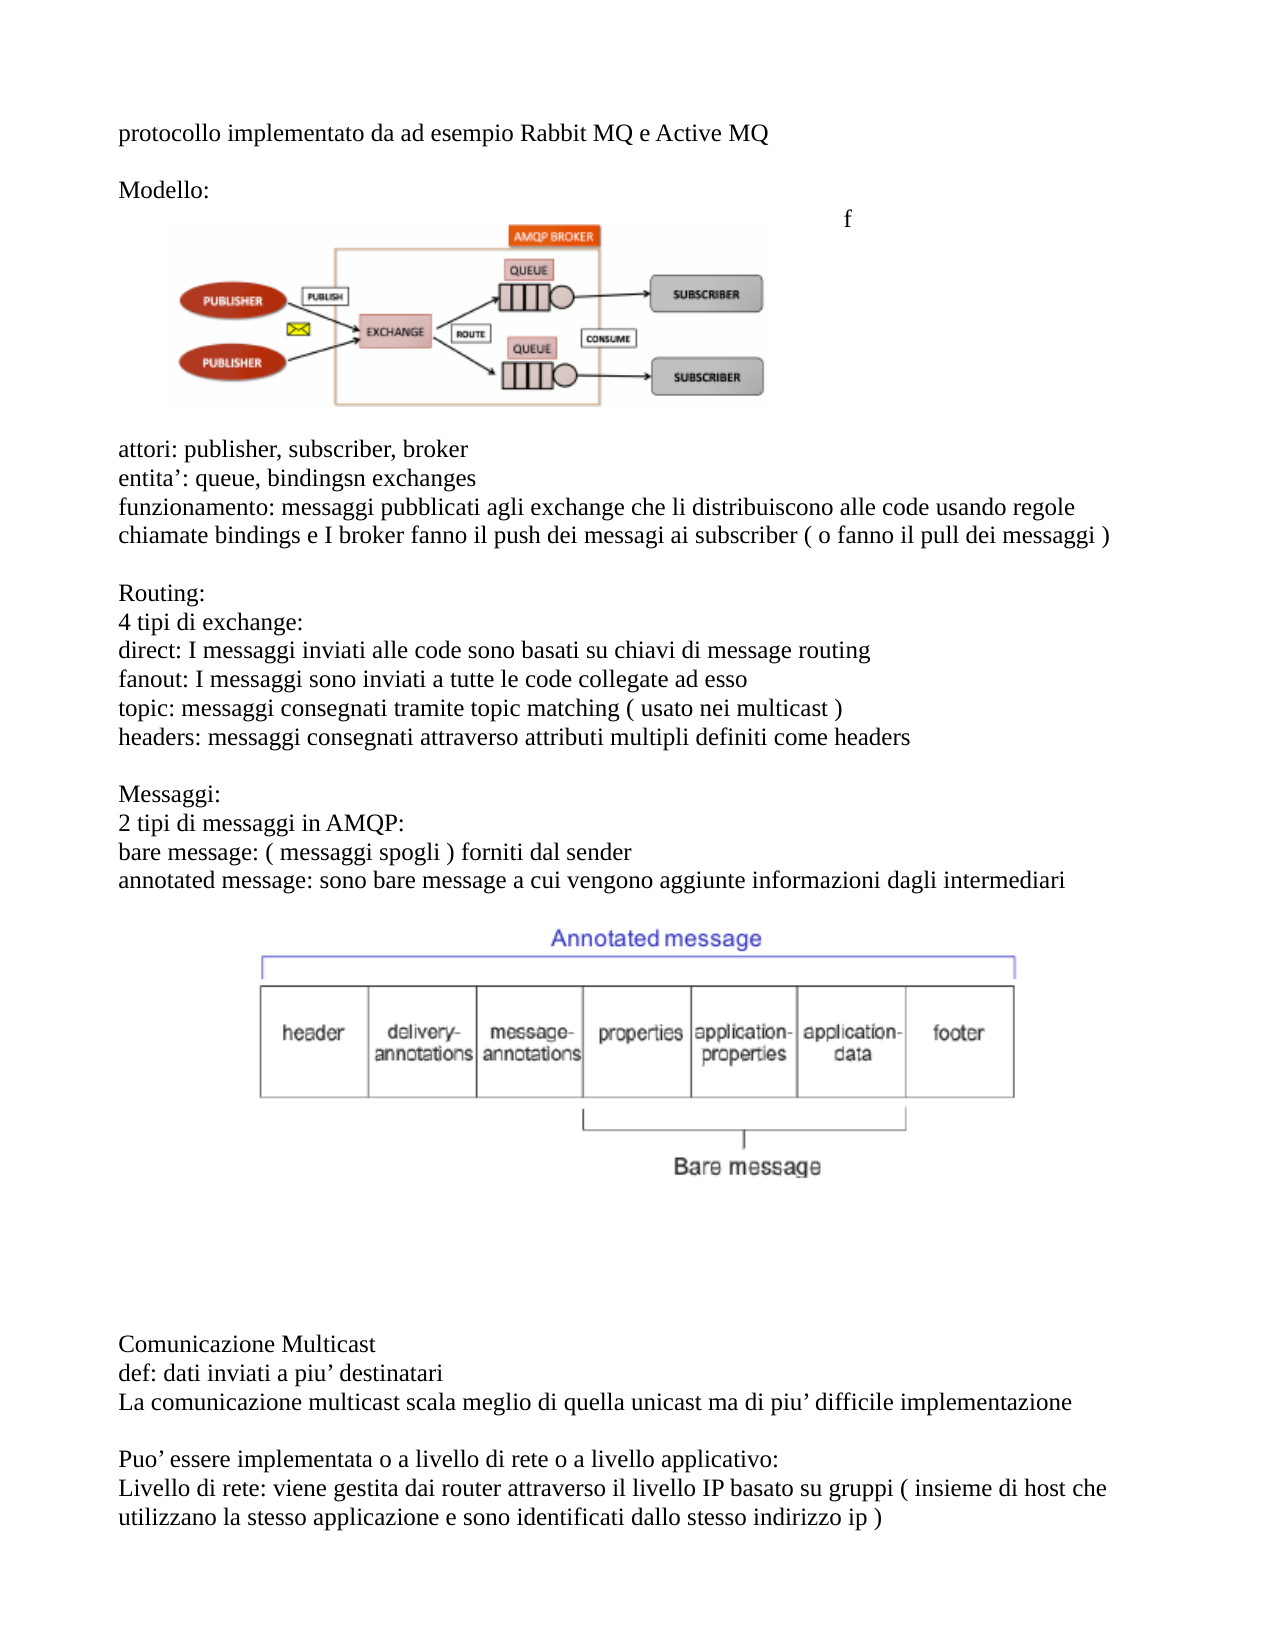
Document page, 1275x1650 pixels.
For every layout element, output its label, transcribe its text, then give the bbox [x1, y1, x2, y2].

text Puo’ essere implementata o a livello di rete o a livello applicativo: [118, 1444, 1157, 1473]
picture [236, 923, 1039, 1186]
text La comunicazione multicast scala meglio di quella unicast ma di piu’ difficile implementazione [118, 1387, 1157, 1416]
text f [118, 204, 1157, 233]
text Routing: [118, 578, 1157, 607]
text direct: I messaggi inviati alle code sono basati su chiavi di message routing [118, 636, 1157, 664]
text Modello: [118, 176, 1157, 204]
text Livello di rete: viene gestita dai router attraverso il livello IP basato su gruppi ( insieme di host che utilizzano la stesso applicazione e sono identificati dallo stesso indirizzo ip ) [118, 1473, 1157, 1531]
text protocollo implementato da ad esempio Rabbit MQ e Active MQ [118, 118, 1157, 147]
text def: dati inviati a piu’ destinatari [118, 1358, 1157, 1387]
text topic: messaggi consegnati tramite topic matching ( usato nei multicast ) [118, 693, 1157, 722]
text annotated message: sono bare message a cui vengono aggiunte informazioni dagli intermediari [118, 866, 1157, 894]
text 2 tipi di messaggi in AMQP: [118, 808, 1157, 837]
text fanout: I messaggi sono inviati a tutte le code collegate ad esso [118, 664, 1157, 693]
text attori: publisher, subscriber, broker [118, 434, 1157, 463]
text 4 tipi di exchange: [118, 607, 1157, 636]
text entita’: queue, bindingsn exchanges [118, 463, 1157, 492]
text Comunicazione Multicast [118, 1329, 1157, 1358]
text bare message: ( messaggi spogli ) forniti dal sender [118, 837, 1157, 866]
text headers: messaggi consegnati attraverso attributi multipli definiti come headers [118, 722, 1157, 751]
text funzionamento: messaggi pubblicati agli exchange che li distribuiscono alle code usando regole chiamate bindings e I broker fanno il push dei messagi ai subscriber ( o fanno il pull dei messaggi ) [118, 492, 1157, 549]
text Messaggi: [118, 779, 1157, 808]
picture [113, 212, 844, 407]
